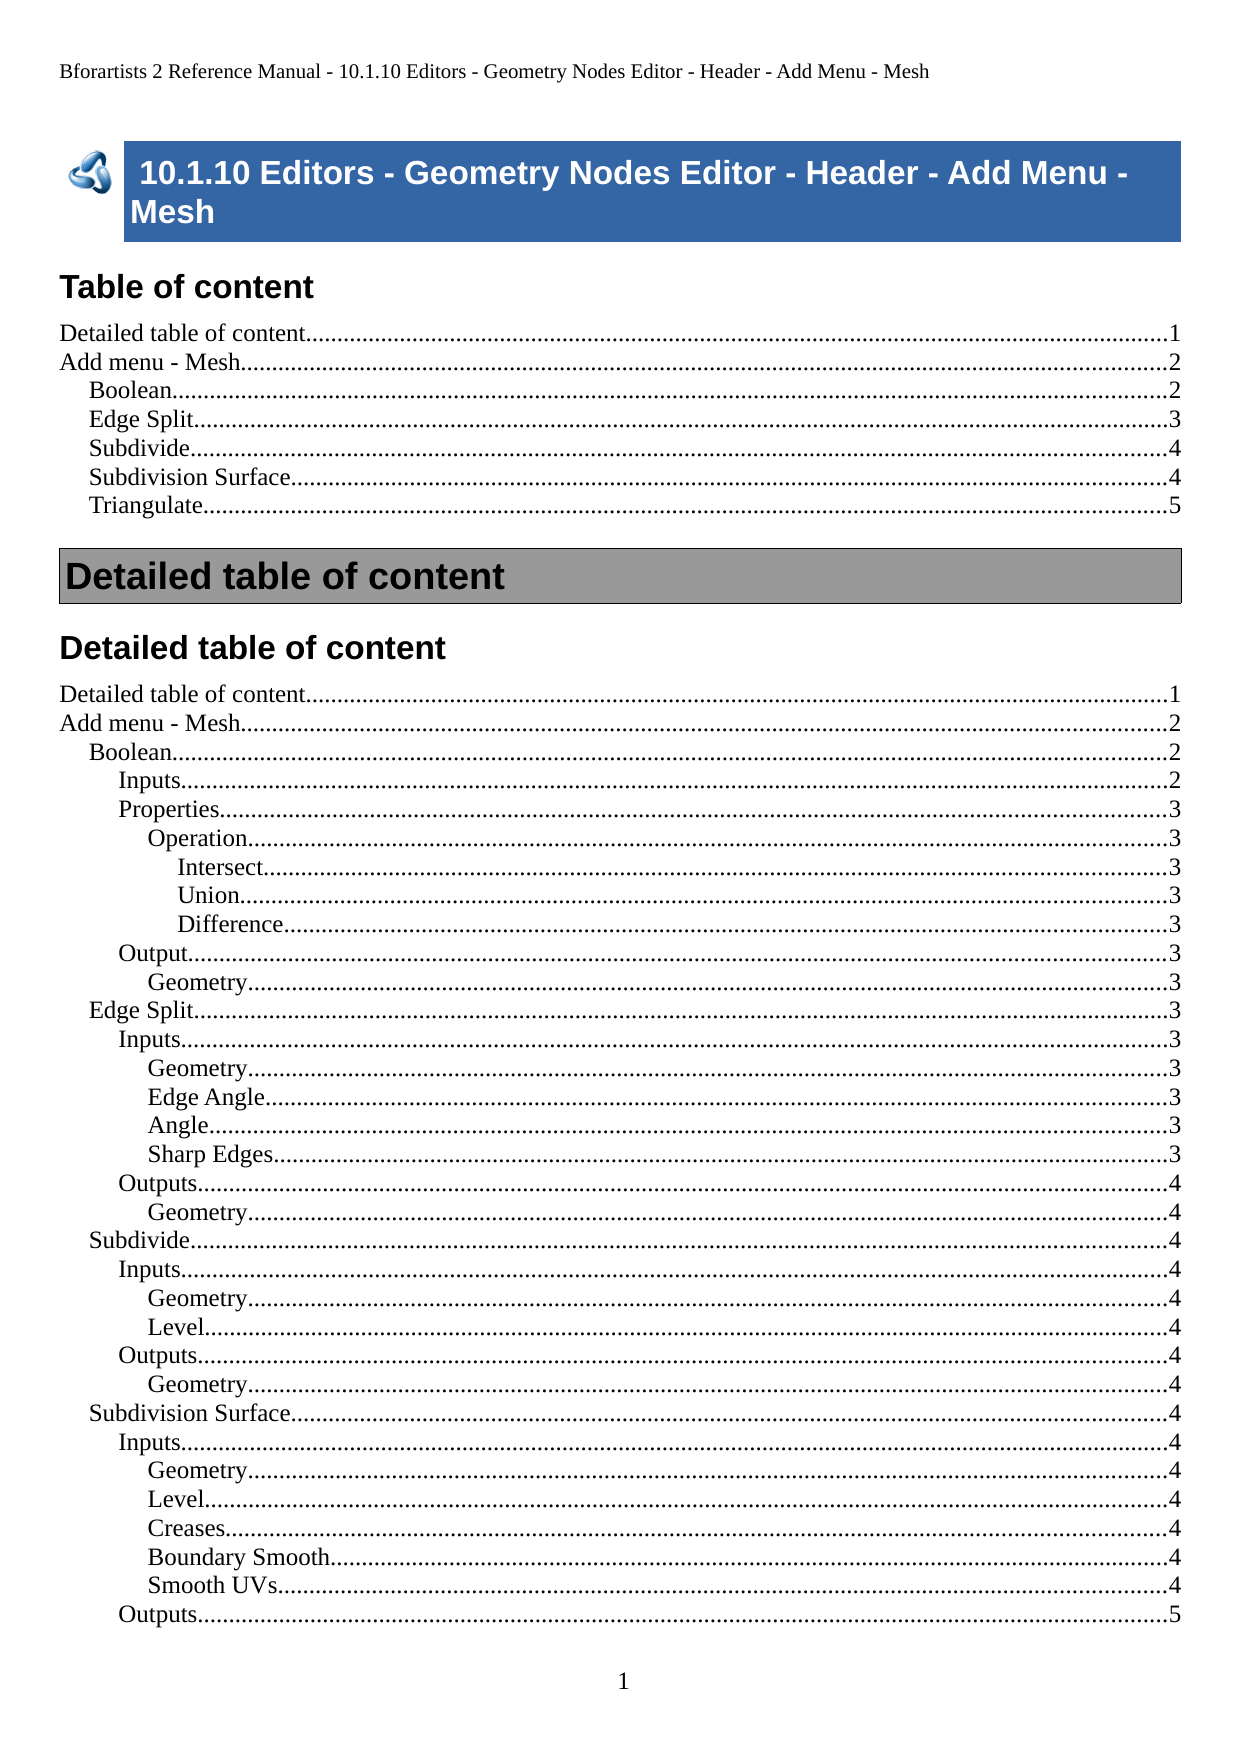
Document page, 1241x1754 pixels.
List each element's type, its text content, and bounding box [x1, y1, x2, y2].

text Boolean 2 [88, 737, 1181, 765]
text Subdivide 4 [88, 1225, 1181, 1254]
text Union 3 [177, 880, 1181, 909]
text Subdivide 4 [88, 433, 1181, 462]
text Outputs 4 [118, 1168, 1181, 1197]
subtitle Detailed table of content [59, 628, 1181, 667]
text Geometry 4 [147, 1197, 1181, 1225]
text Detailed table of content 1 [59, 679, 1181, 708]
text Geometry 4 [147, 1369, 1181, 1398]
table_header [59, 141, 124, 242]
text Creases 4 [147, 1513, 1181, 1542]
text Inputs 2 [118, 765, 1181, 794]
text Properties 3 [118, 794, 1181, 823]
text Smooth UVs 4 [147, 1570, 1181, 1599]
text Detailed table of content 1 [59, 318, 1181, 347]
text Subdivision Surface 4 [88, 1398, 1181, 1427]
text Boolean 2 [88, 375, 1181, 404]
text Outputs 5 [118, 1599, 1181, 1628]
text Intersect 3 [177, 852, 1181, 880]
text Level 4 [147, 1312, 1181, 1340]
text Level 4 [147, 1484, 1181, 1513]
text Operation 3 [147, 823, 1181, 852]
text Boundary Smooth 4 [147, 1542, 1181, 1570]
text Geometry 4 [147, 1283, 1181, 1312]
text Inputs 4 [118, 1427, 1181, 1455]
text Edge Split 3 [88, 404, 1181, 433]
text Geometry 3 [147, 967, 1181, 995]
picture [65, 147, 114, 197]
text Edge Angle 3 [147, 1082, 1181, 1110]
text Difference 3 [177, 909, 1181, 938]
text Inputs 4 [118, 1254, 1181, 1283]
table_header 10.1.10 Editors - Geometry Nodes Editor - Header - Add Menu - Mesh [124, 141, 1181, 242]
text Edge Split 3 [88, 995, 1181, 1024]
text Inputs 3 [118, 1024, 1181, 1053]
text Angle 3 [147, 1110, 1181, 1139]
text Geometry 3 [147, 1053, 1181, 1082]
text Add menu - Mesh 2 [59, 347, 1181, 375]
text Triangulate 5 [88, 490, 1181, 519]
text Sharp Edges 3 [147, 1139, 1181, 1168]
text Outputs 4 [118, 1340, 1181, 1369]
text Output 3 [118, 938, 1181, 967]
text Subdivision Surface 4 [88, 462, 1181, 490]
text Geometry 4 [147, 1455, 1181, 1484]
subtitle Table of content [59, 267, 1181, 305]
text Add menu - Mesh 2 [59, 708, 1181, 737]
table_header Detailed table of content [60, 549, 1181, 603]
